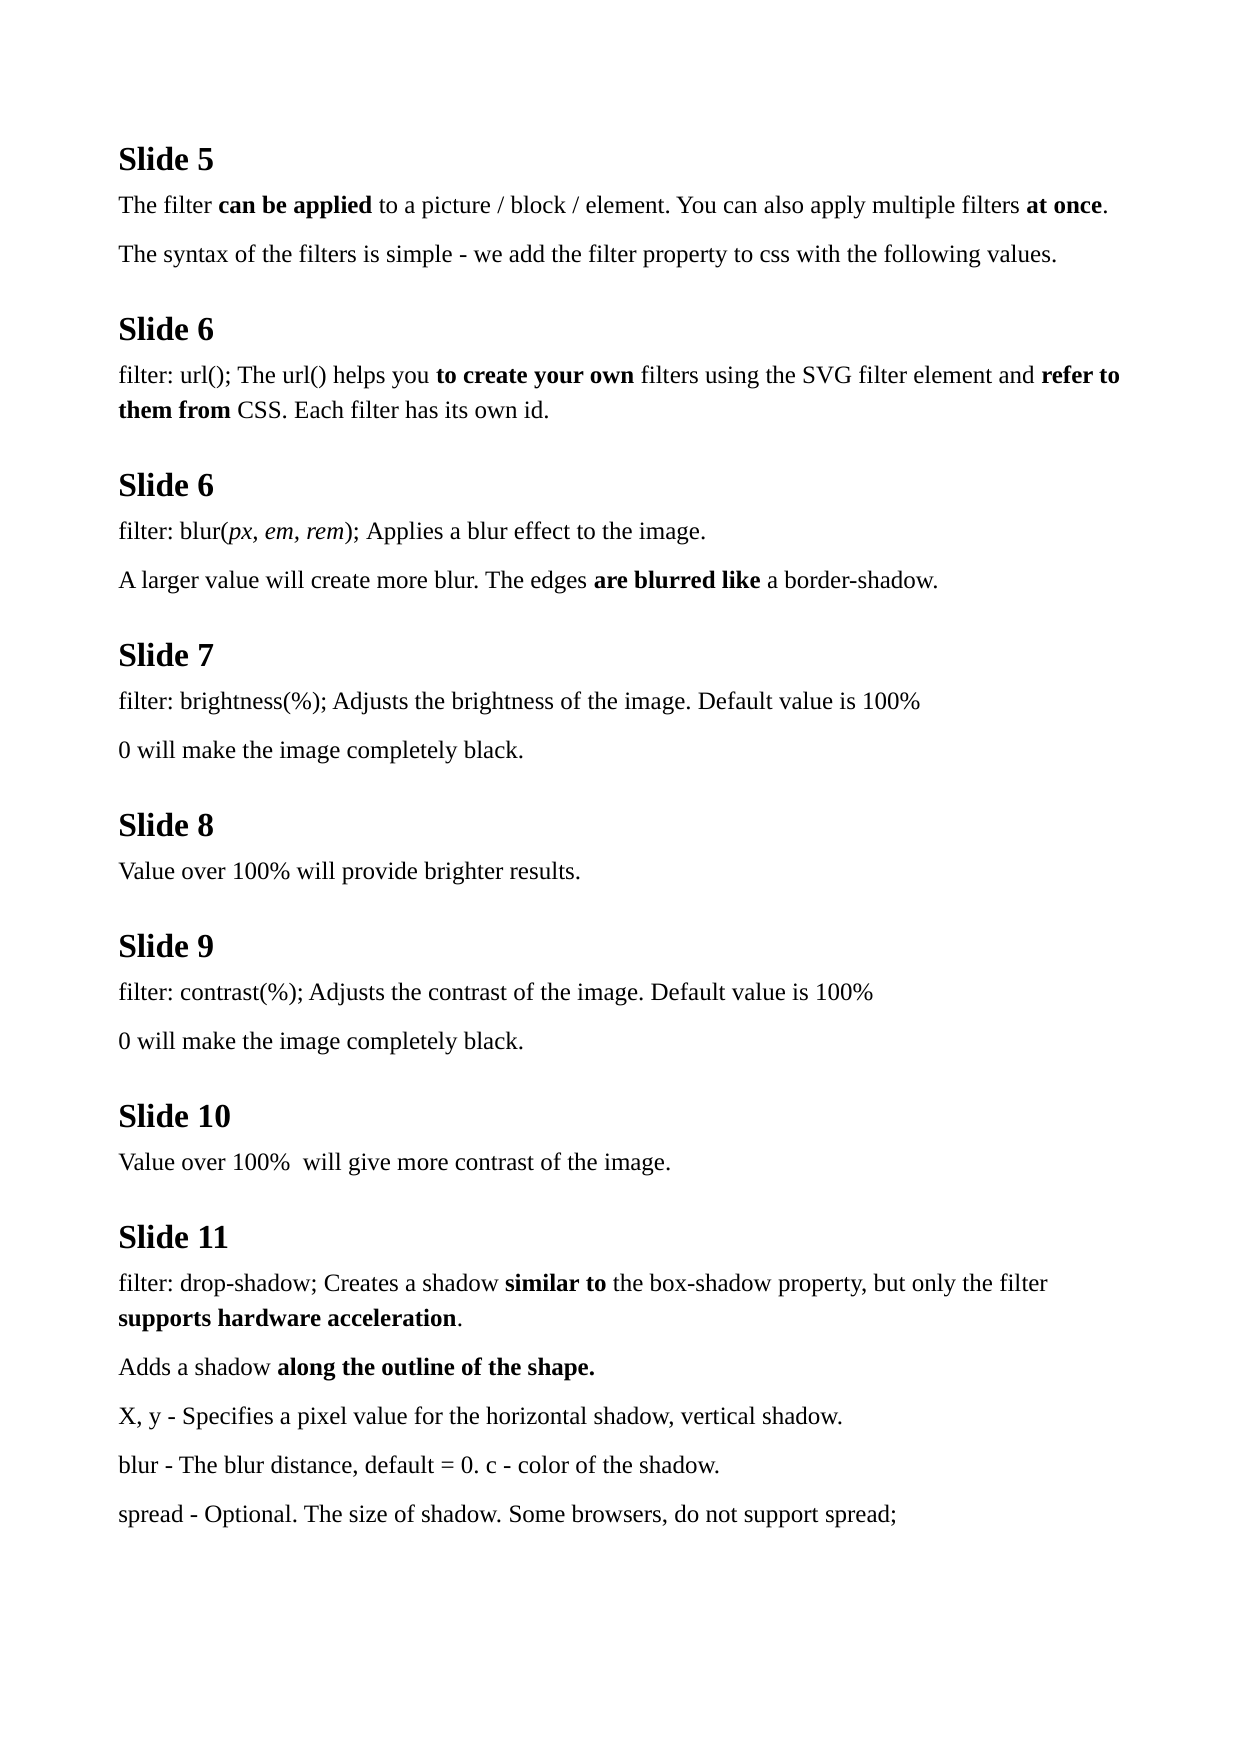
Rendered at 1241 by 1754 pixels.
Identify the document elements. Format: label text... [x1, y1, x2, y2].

subtitle Slide 6 [118, 309, 1122, 348]
subtitle Slide 6 [118, 464, 1122, 503]
text The filter can be applied to a picture / block / element. You can also apply multiple filters at once. [118, 190, 1122, 219]
text filter: contrast(%); Adjusts the contrast of the image. Default value is 100% [118, 977, 1122, 1006]
text blur - The blur distance, default = 0. c - color of the shadow. [118, 1450, 1122, 1478]
subtitle Slide 5 [118, 139, 1122, 178]
text 0 will make the image completely black. [118, 1026, 1122, 1055]
subtitle Slide 9 [118, 926, 1122, 964]
subtitle Slide 7 [118, 635, 1122, 673]
text spread - Optional. The size of shadow. Some browsers, do not support spread; [118, 1499, 1122, 1528]
text filter: url(); The url() helps you to create your own filters using the SVG filter element and refer to them from CSS. Each filter has its own id. [118, 360, 1122, 423]
text The syntax of the filters is simple - we add the filter property to css with the following values. [118, 239, 1122, 268]
subtitle Slide 11 [118, 1217, 1122, 1256]
text 0 will make the image completely black. [118, 735, 1122, 764]
text Value over 100% will give more contrast of the image. [118, 1147, 1122, 1176]
text Value over 100% will provide brighter results. [118, 856, 1122, 885]
subtitle Slide 8 [118, 805, 1122, 843]
text Adds a shadow along the outline of the shape. [118, 1352, 1122, 1380]
text X, y - Specifies a pixel value for the horizontal shadow, vertical shadow. [118, 1401, 1122, 1429]
text filter: blur(px, em, rem); Applies a blur effect to the image. [118, 516, 1122, 544]
subtitle Slide 10 [118, 1096, 1122, 1134]
text filter: brightness(%); Adjusts the brightness of the image. Default value is 100% [118, 686, 1122, 714]
text A larger value will create more blur. The edges are blurred like a border-shadow. [118, 565, 1122, 593]
text filter: drop-shadow; Creates a shadow similar to the box-shadow property, but only the filter supports hardware acceleration. [118, 1268, 1122, 1331]
